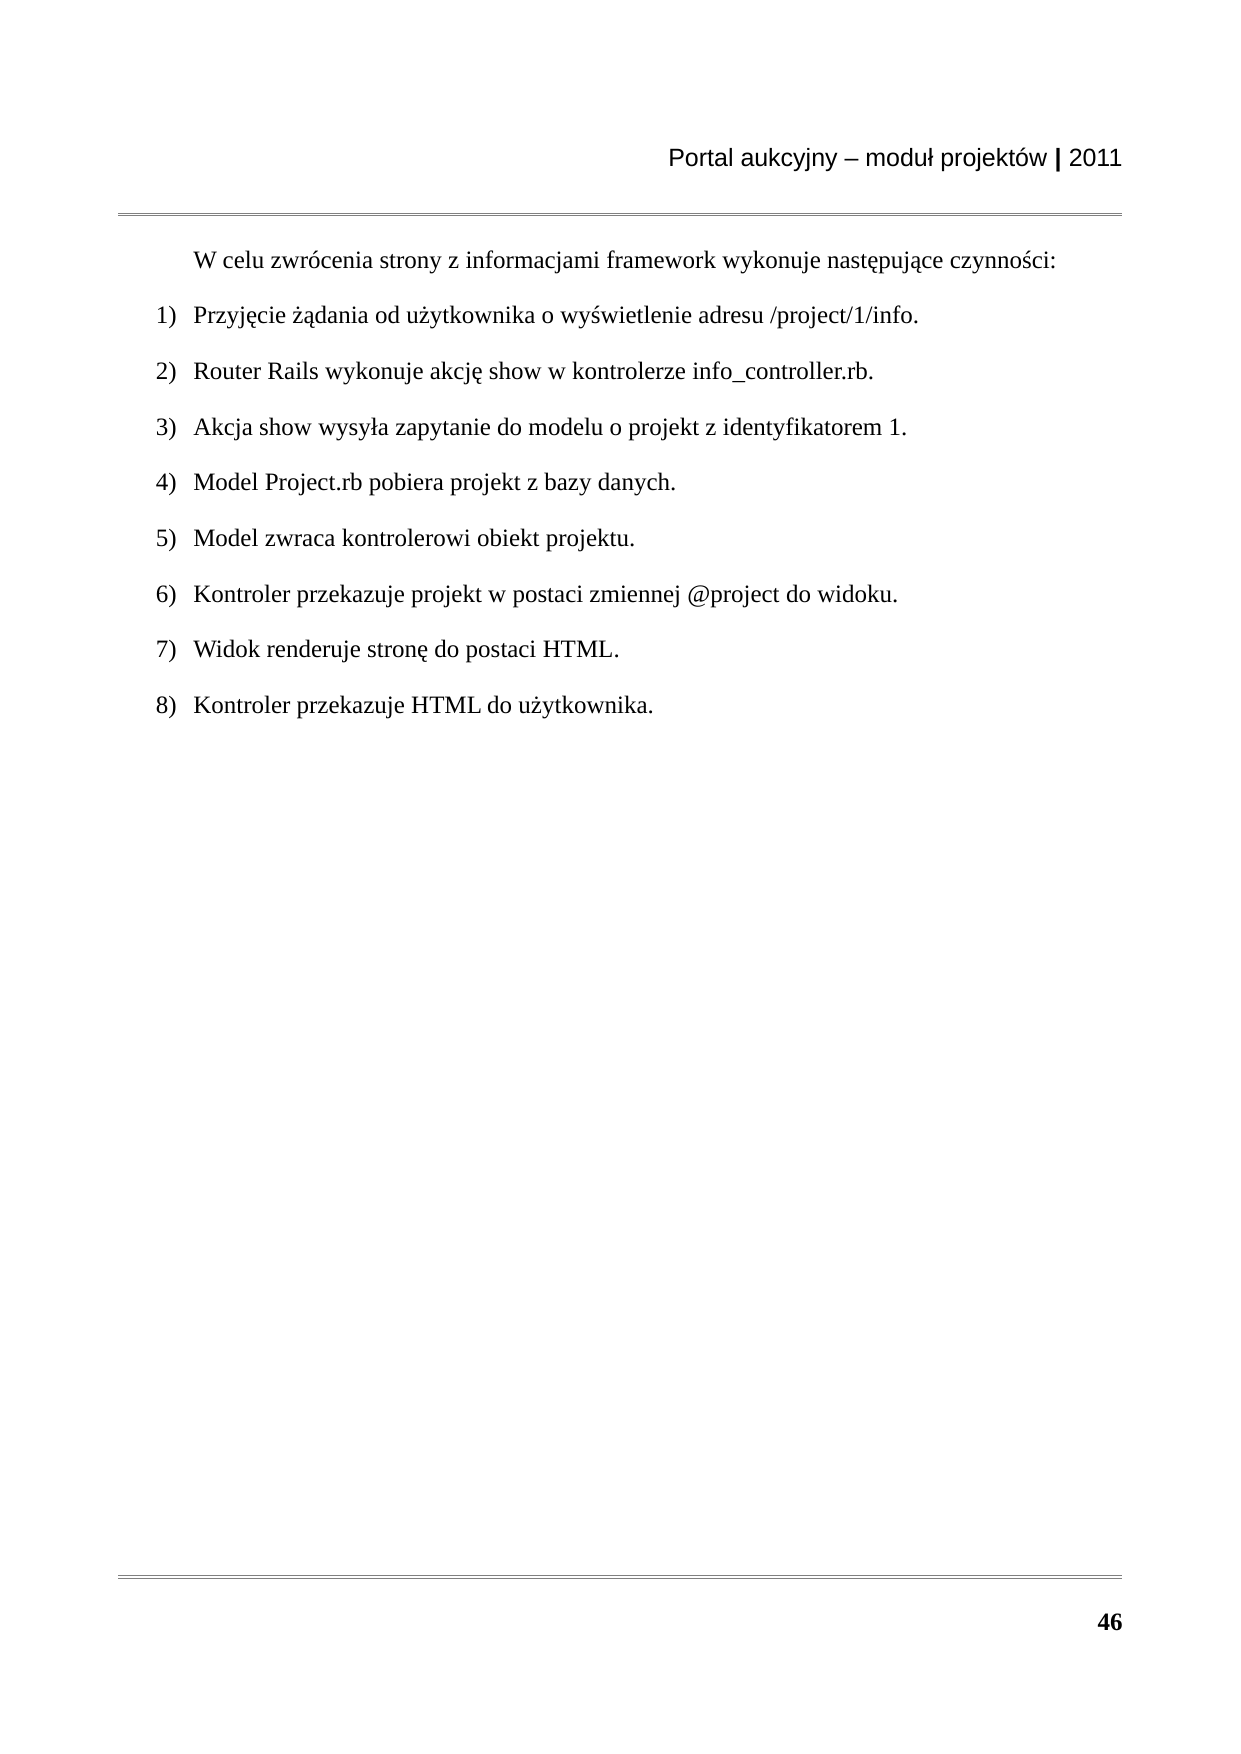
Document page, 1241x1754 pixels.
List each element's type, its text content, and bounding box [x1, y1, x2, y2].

list Kontroler przekazuje HTML do użytkownika. [156, 690, 1122, 719]
list Kontroler przekazuje projekt w postaci zmiennej @project do widoku. [156, 579, 1122, 607]
list Router Rails wykonuje akcję show w kontrolerze info_controller.rb. [156, 356, 1122, 385]
list Akcja show wysyła zapytanie do modelu o projekt z identyfikatorem 1. [156, 412, 1122, 441]
list Widok renderuje stronę do postaci HTML. [156, 634, 1122, 663]
list Model Project.rb pobiera projekt z bazy danych. [156, 467, 1122, 496]
list Przyjęcie żądania od użytkownika o wyświetlenie adresu /project/1/info. [156, 301, 1122, 329]
text W celu zwrócenia strony z informacjami framework wykonuje następujące czynności: [118, 245, 1122, 274]
list Model zwraca kontrolerowi obiekt projektu. [156, 523, 1122, 552]
